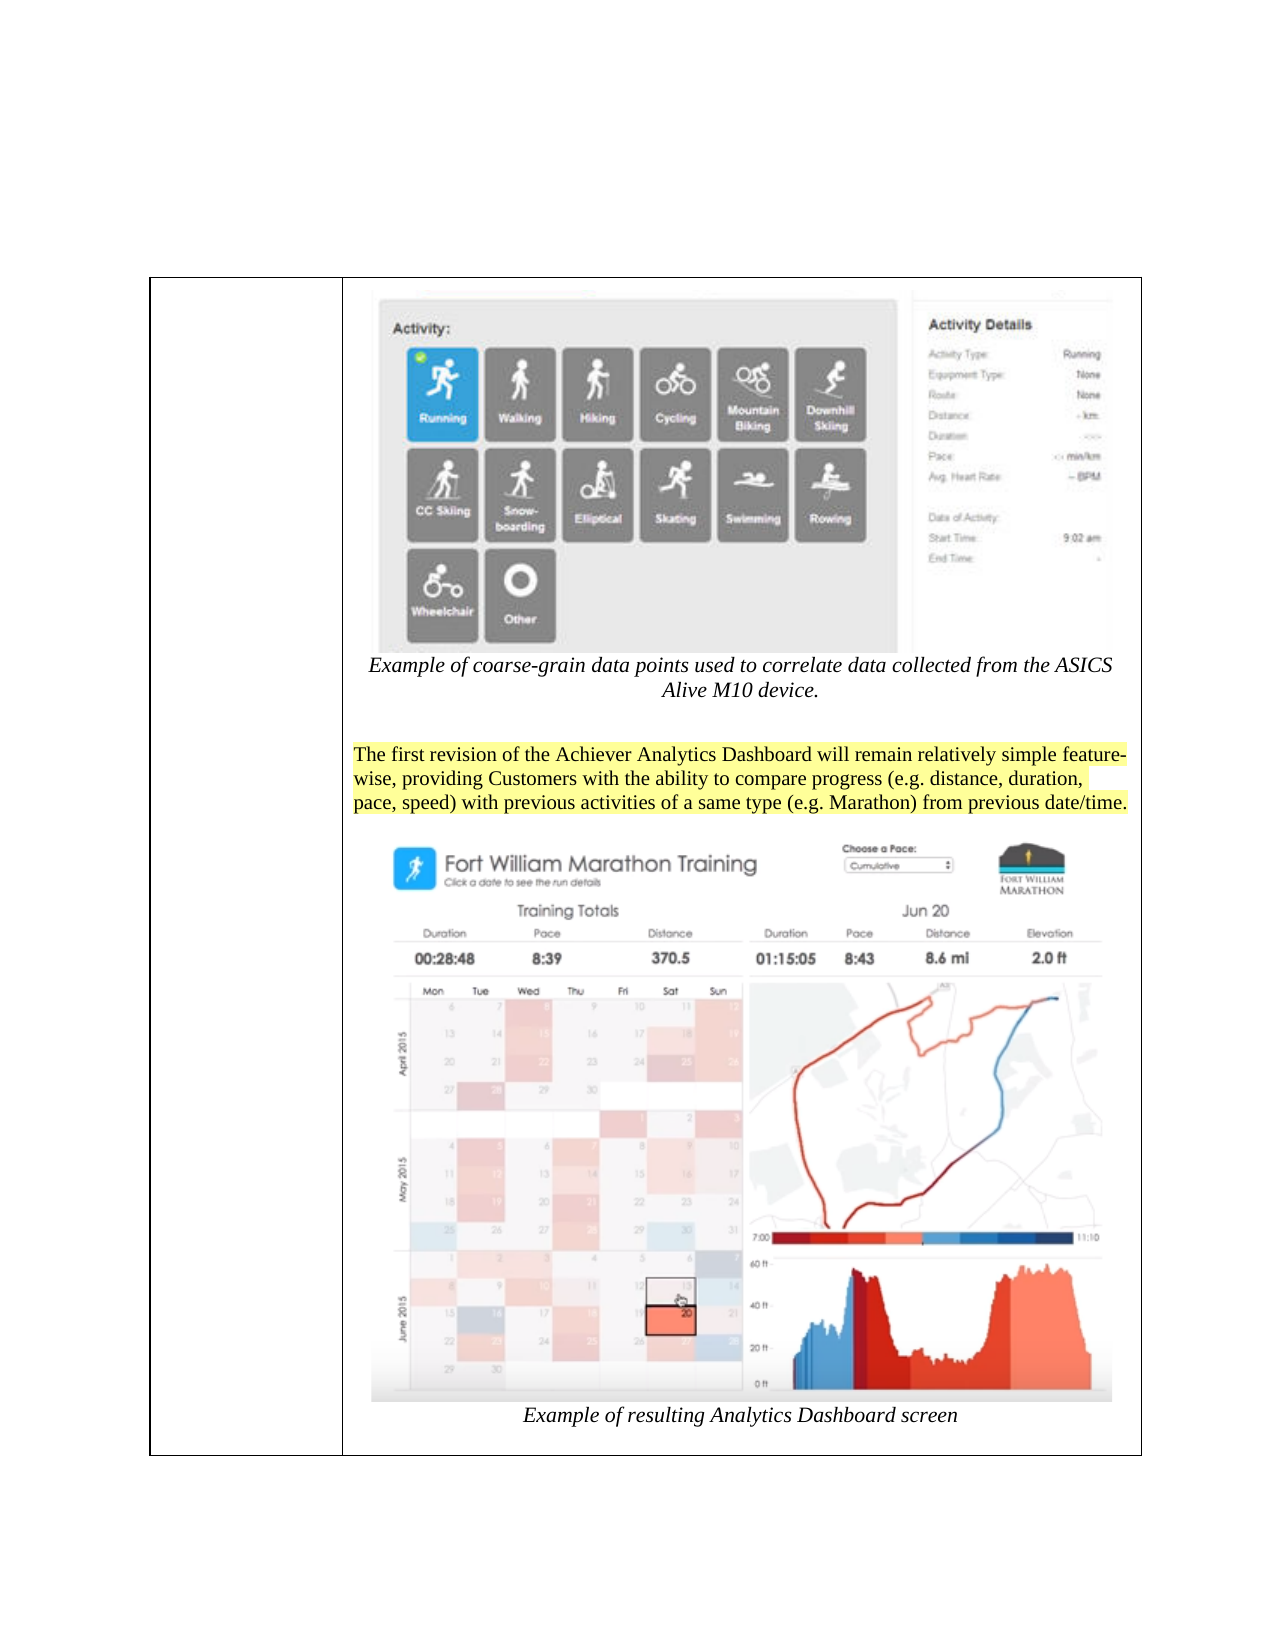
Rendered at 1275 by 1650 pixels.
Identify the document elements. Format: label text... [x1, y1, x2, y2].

table_cell Runkeeper wants to provide superior insight to its Customers about their progression towards achieving challenges and training plans. The granularity of current data points captured by Runkeeper customers isn’t sufficient to create meaningful data insights. To create a data analytics dashboard, Runkeeper must collect more precise, more granular data about the physical activitities and health indicators of its customer, 24/7. A partnership with ASICS will offer to a selected amount of premium Runkeeper customer to participate to a 1-year suscription plan named: Runkeeper ELITE. This new subscription plan will be proposed to 5,000 Customers, formely suscribers of the Runkeeper GO Plan for a minimum of 1-year. 5,000 ASICS Alive M10 weareable (fitness-tracking) devices will be dispatched to existing suscribers, converted to ELITE members. The wearable device captures enough detailed data points to generate meaninful data analytics, in turn enabling the creation of an Analytics Dashboard named: Achiever Analytics Dashboard. It is expected that the amount of data generated by the sample of 5,000 ELITE Members over 1-year to be in the order of TB of data. It is expected that processing all the data collected will require significant computing cycle. It is expected that all data points collected will require new forms of data storage (i.e. different from classic RDBMS data storage technologies in use at Runkeeper.com to date). To make sense of all data points will be correlated, 2 other sources of information will used: 1. Customer Heath high-level data profile (obtained from off-premise data sources owned by Healthgraph.com) 2. Customer Activity high-level data profile (obtained from on-premise data sources owned by Ruinkeeper.com). The first revision of the Achiever Analytics Dashboard will remain relatively simple feature-wise, providing Customers with the ability to compare progress (e.g. distance, duration, pace, speed) with previous activities of a same type (e.g. Marathon) from previous date/time. The first revision of this Analytics Dashboard will be provided for Web Desktop users ONLY. However, a Mobile-friendly version will follow, and so the proposed architecture must account for this. Comparative progress can be analysed using activity tracking indicators (i.e. elevation, distance, steps, etc.), and presented on a visual map with color codifications/legends. Comparative progress can also be slided & diced using fitness health indicators (i.e. heart beat, calories burned, etc.), and presented on visual statistical charts. [343, 278, 1141, 1455]
picture [370, 290, 1114, 653]
table_cell [151, 278, 342, 1455]
picture [371, 830, 1113, 1402]
